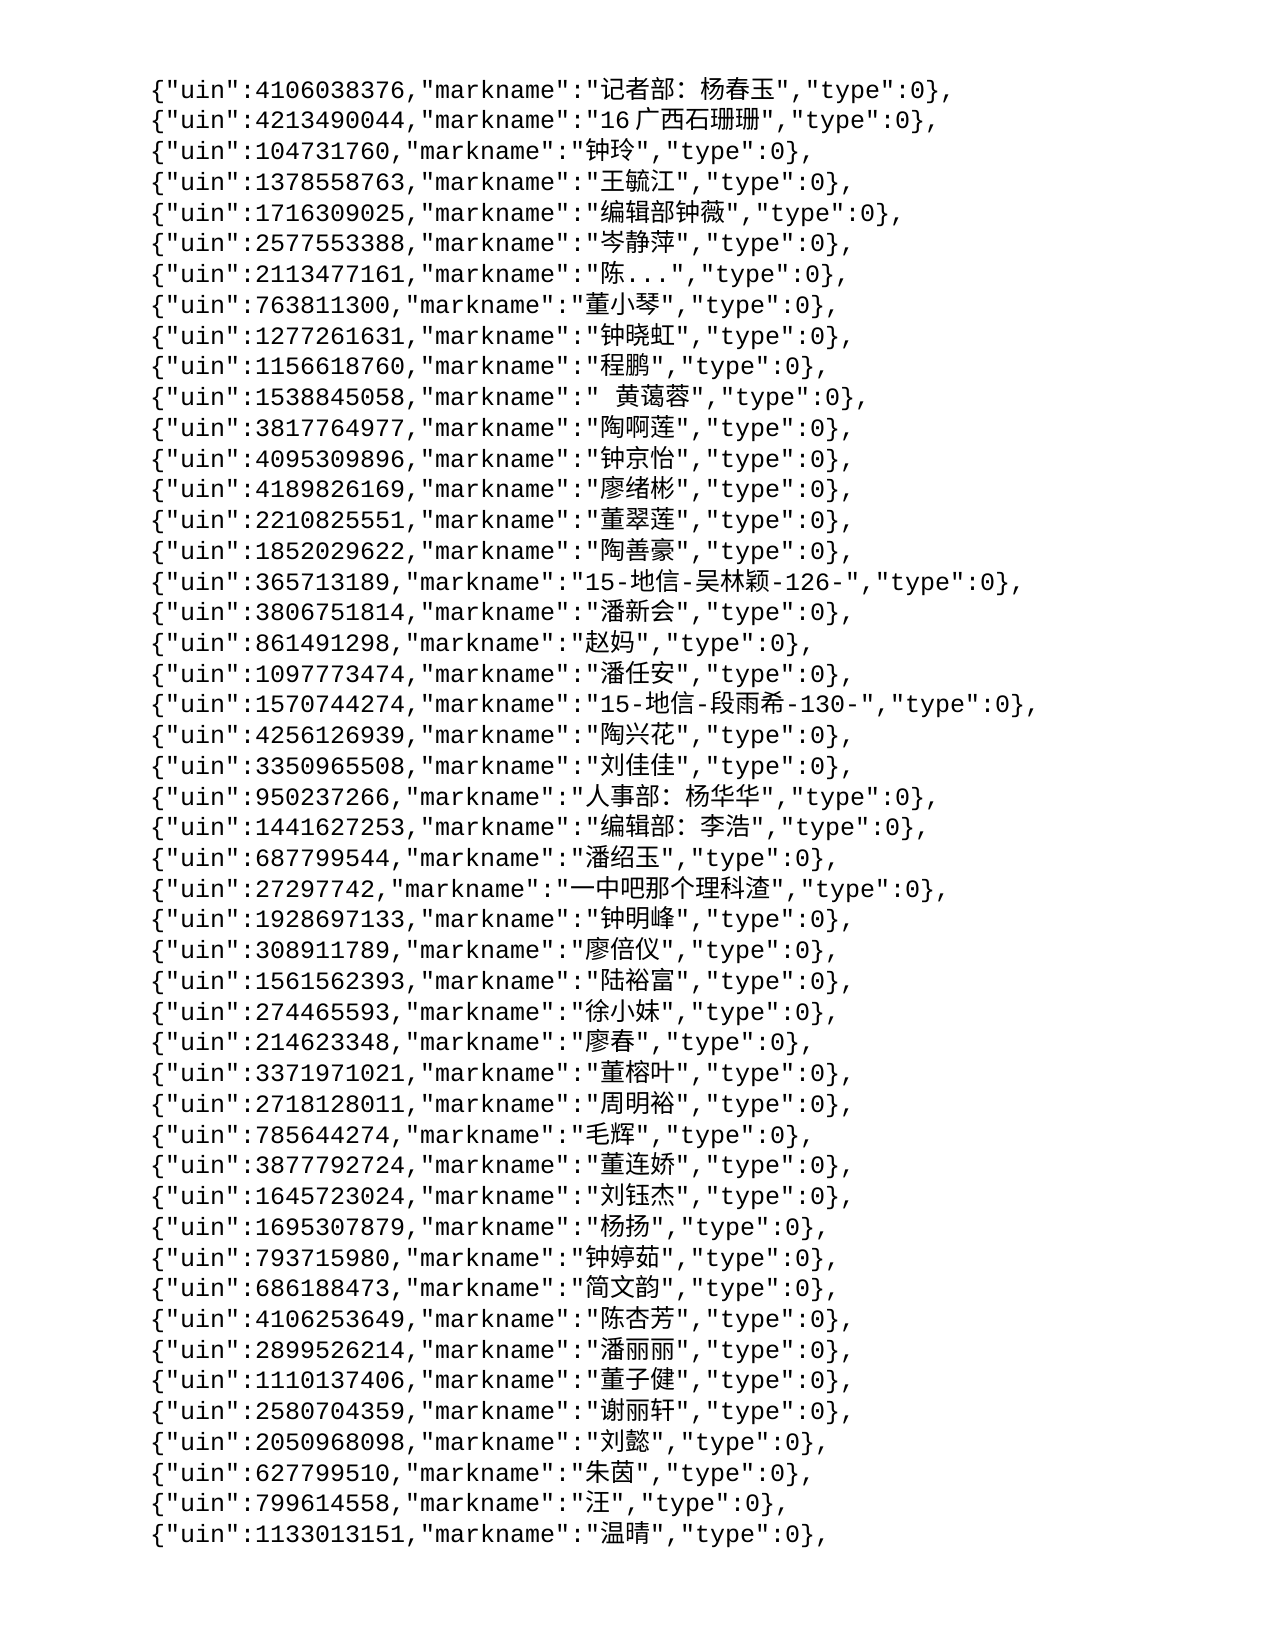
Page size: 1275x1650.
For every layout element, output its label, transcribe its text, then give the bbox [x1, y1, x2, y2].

text {"retcode":0,"result":{"friends":[{"flag":32,"uin":1977672877,"categories":8},{"flag":4,"uin":181332434,"categories":1},{"flag":16,"uin":1088436431,"categories":4},{"flag":0,"uin":941096745,"categories":0},{"flag":0,"uin":1585151611,"categories":0},{"flag":32,"uin":1805276168,"categories":8},{"flag":4,"uin":4096305117,"categories":1},{"flag":56,"uin":286207818,"categories":14},{"flag":24,"uin":1125327405,"categories":6},{"flag":0,"uin":1497473138,"categories":0},{"flag":0,"uin":2739990128,"categories":0},{"flag":0,"uin":1983256516,"categories":0},{"flag":4,"uin":2388335033,"categories":1},{"flag":40,"uin":1147705927,"categories":10},{"flag":52,"uin":2530017767,"categories":13},{"flag":24,"uin":1026406039,"categories":6},{"flag":52,"uin":1375142875,"categories":13},{"flag":60,"uin":741902648,"categories":15},{"flag":0,"uin":4017862415,"categories":0},{"flag":0,"uin":1029088018,"categories":0},{"flag":0,"uin":3264467930,"categories":0},{"flag":0,"uin":1390006806,"categories":0},{"flag":0,"uin":2059604775,"categories":0},{"flag":40,"uin":2039282992,"categories":10},{"flag":0,"uin":1748315047,"categories":0},{"flag":16,"uin":3395792869,"categories":4},{"flag":52,"uin":338614470,"categories":13},{"flag":32,"uin":2291420747,"categories":8},{"flag":56,"uin":3714169466,"categories":14},{"flag":60,"uin":2853954420,"categories":15},{"flag":0,"uin":2028112766,"categories":0},{"flag":52,"uin":3721554358,"categories":13},{"flag":40,"uin":3941231838,"categories":10},{"flag":0,"uin":2887505048,"categories":0},{"flag":0,"uin":2039443837,"categories":0},{"flag":40,"uin":1103178674,"categories":10},{"flag":8,"uin":2213006936,"categories":2},{"flag":52,"uin":3453345269,"categories":13},{"flag":16,"uin":2195235714,"categories":4},{"flag":32,"uin":3367345670,"categories":8},{"flag":4,"uin":3749770206,"categories":1},{"flag":4,"uin":2217980774,"categories":1},{"flag":32,"uin":1768968391,"categories":8},{"flag":8,"uin":3068714852,"categories":2},{"flag":4,"uin":762383890,"categories":1},{"flag":28,"uin":404339376,"categories":7},{"flag":0,"uin":2804606680,"categories":0},{"flag":4,"uin":3340055802,"categories":1},{"flag":56,"uin":173571341,"categories":14},{"flag":40,"uin":3486101389,"categories":10},{"flag":0,"uin":3767128771,"categories":0},{"flag":4,"uin":557137673,"categories":1},{"flag":0,"uin":2694880204,"categories":0},{"flag":4,"uin":2496045888,"categories":1},{"flag":0,"uin":503024004,"categories":0},{"flag":8,"uin":872796548,"categories":2},{"flag":8,"uin":423615412,"categories":2},{"flag":8,"uin":3059888435,"categories":2},{"flag":16,"uin":3783015922,"categories":4},{"flag":0,"uin":4081762853,"categories":0},{"flag":56,"uin":953196783,"categories":14},{"flag":4,"uin":994577360,"categories":1},{"flag":0,"uin":1193299925,"categories":0},{"flag":16,"uin":2540143575,"categories":4},{"flag":16,"uin":3827644828,"categories":4},{"flag":16,"uin":24371531,"categories":4},{"flag":0,"uin":1838484033,"categories":0},{"flag":40,"uin":742731984,"categories":10},{"flag":4,"uin":3745815829,"categories":1},{"flag":52,"uin":2012332422,"categories":13},{"flag":4,"uin":3047749658,"categories":1},{"flag":40,"uin":3556411222,"categories":10},{"flag":4,"uin":2701913422,"categories":1},{"flag":12,"uin":846741097,"categories":3},{"flag":0,"uin":3679184373,"categories":0},{"flag":0,"uin":2201253718,"categories":0},{"flag":56,"uin":368944306,"categories":14},{"flag":0,"uin":1355657380,"categories":0},{"flag":4,"uin":2314820738,"categories":1},{"flag":4,"uin":2523780541,"categories":1},{"flag":4,"uin":1967295926,"categories":1},{"flag":60,"uin":3025752515,"categories":15},{"flag":8,"uin":2972743509,"categories":2},{"flag":0,"uin":672544641,"categories":0},{"flag":4,"uin":870121305,"categories":1},{"flag":8,"uin":103862768,"categories":2},{"flag":8,"uin":2204872800,"categories":2},{"flag":4,"uin":2664429340,"categories":1},{"flag":28,"uin":2154140065,"categories":7},{"flag":0,"uin":422325932,"categories":0},{"flag":52,"uin":3712918149,"categories":13},{"flag":60,"uin":1078311989,"categories":15},{"flag":4,"uin":3684174950,"categories":1},{"flag":0,"uin":3094356795,"categories":0},{"flag":8,"uin":1661527163,"categories":2},{"flag":180,"uin":2423761838,"categories":13},{"flag":0,"uin":454094870,"categories":0},{"flag":52,"uin":2529801540,"categories":13},{"flag":4,"uin":4141049519,"categories":1},{"flag":16,"uin":2283606403,"categories":4},{"flag":4,"uin":2065586646,"categories":1},{"flag":4,"uin":3851402153,"categories":1},{"flag":0,"uin":3277047291,"categories":0},{"flag":4,"uin":1936321019,"categories":1},{"flag":16,"uin":4235856648,"categories":4},{"flag":52,"uin":3076685576,"categories":13},{"flag":52,"uin":1316903305,"categories":13},{"flag":0,"uin":4195509427,"categories":0},{"flag":8,"uin":3044831726,"categories":2},{"flag":56,"uin":820228441,"categories":14},{"flag":4,"uin":3386157348,"categories":1},{"flag":4,"uin":531222214,"categories":1},{"flag":4,"uin":2642720843,"categories":1},{"flag":56,"uin":3659999570,"categories":14},{"flag":60,"uin":54246419,"categories":15},{"flag":24,"uin":4260761366,"categories":6},{"flag":4,"uin":3297378557,"categories":1},{"flag":0,"uin":4268887161,"categories":0},{"flag":0,"uin":1633070284,"categories":0},{"flag":0,"uin":541297462,"categories":0},{"flag":8,"uin":3866683781,"categories":2},{"flag":16,"uin":3149378299,"categories":4},{"flag":24,"uin":358662936,"categories":6},{"flag":0,"uin":473553330,"categories":0},{"flag":56,"uin":2077016718,"categories":14},{"flag":40,"uin":1738680229,"categories":10},{"flag":56,"uin":2253793653,"categories":14},{"flag":8,"uin":2037083134,"categories":2},{"flag":0,"uin":820429602,"categories":0},{"flag":0,"uin":1019040402,"categories":0},{"flag":40,"uin":2493090829,"categories":10},{"flag":8,"uin":2929705342,"categories":2},{"flag":36,"uin":460677229,"categories":9},{"flag":56,"uin":3455013325,"categories":14},{"flag":40,"uin":2850645815,"categories":10},{"flag":4,"uin":3277943363,"categories":1},{"flag":60,"uin":680821533,"categories":15},{"flag":16,"uin":2568018606,"categories":4},{"flag":8,"uin":3793664627,"categories":2},{"flag":40,"uin":1190783551,"categories":10},{"flag":0,"uin":2066798362,"categories":0},{"flag":16,"uin":91356596,"categories":4},{"flag":40,"uin":4095632478,"categories":10},{"flag":16,"uin":1733302369,"categories":4},{"flag":0,"uin":2792243439,"categories":0},{"flag":40,"uin":4005201857,"categories":10},{"flag":4,"uin":3262958785,"categories":1},{"flag":0,"uin":3654423141,"categories":0},{"flag":0,"uin":3343422046,"categories":0},{"flag":16,"uin":1577047633,"categories":4},{"flag":4,"uin":49380132,"categories":1},{"flag":24,"uin":3720171744,"categories":6},{"flag":16,"uin":3284866365,"categories":4},{"flag":56,"uin":671367841,"categories":14},{"flag":40,"uin":4246366141,"categories":10},{"flag":4,"uin":1269370612,"categories":1},{"flag":12,"uin":777581083,"categories":3},{"flag":16,"uin":1908794158,"categories":4},{"flag":28,"uin":1720972474,"categories":7},{"flag":16,"uin":3474328382,"categories":4},{"flag":52,"uin":2214464719,"categories":13},{"flag":0,"uin":1113654174,"categories":0},{"flag":0,"uin":1924991718,"categories":0},{"flag":40,"uin":1646577952,"categories":10},{"flag":0,"uin":4195594865,"categories":0},{"flag":56,"uin":1529899454,"categories":14},{"flag":16,"uin":1431876177,"categories":4},{"flag":40,"uin":2513566115,"categories":10},{"flag":12,"uin":2342688027,"categories":3},{"flag":60,"uin":4250322215,"categories":15},{"flag":56,"uin":4161153221,"categories":14},{"flag":0,"uin":1797296198,"categories":0},{"flag":56,"uin":2803488946,"categories":14},{"flag":8,"uin":202682191,"categories":2},{"flag":0,"uin":2023888221,"categories":0},{"flag":0,"uin":2965573691,"categories":0},{"flag":12,"uin":2026599701,"categories":3},{"flag":48,"uin":1199066756,"categories":12},{"flag":8,"uin":432864289,"categories":2},{"flag":0,"uin":1648979348,"categories":0},{"flag":8,"uin":2030730295,"categories":2},{"flag":36,"uin":1527649067,"categories":9},{"flag":56,"uin":3633354779,"categories":14},{"flag":16,"uin":1073838877,"categories":4},{"flag":0,"uin":3672791053,"categories":0},{"flag":0,"uin":805894474,"categories":0},{"flag":60,"uin":1785828017,"categories":15},{"flag":60,"uin":2353957540,"categories":15},{"flag":16,"uin":2801910081,"categories":4},{"flag":24,"uin":592945054,"categories":6},{"flag":0,"uin":1156411021,"categories":0},{"flag":4,"uin":1274049440,"categories":1},{"flag":16,"uin":2567874074,"categories":4},{"flag":56,"uin":2724574832,"categories":14},{"flag":40,"uin":3378219673,"categories":10},{"flag":56,"uin":3068907758,"categories":14},{"flag":16,"uin":1225739776,"categories":4},{"flag":56,"uin":1604813308,"categories":14},{"flag":0,"uin":2978030534,"categories":0},{"flag":4,"uin":3517813898,"categories":1},{"flag":16,"uin":3949277109,"categories":4},{"flag":12,"uin":890469545,"categories":3},{"flag":16,"uin":3312439941,"categories":4},{"flag":8,"uin":2769104677,"categories":2},{"flag":40,"uin":4091629637,"categories":10},{"flag":4,"uin":2494987136,"categories":1},{"flag":0,"uin":3820709586,"categories":0},{"flag":4,"uin":1223429696,"categories":1},{"flag":0,"uin":3163067334,"categories":0},{"flag":56,"uin":1440948937,"categories":14},{"flag":24,"uin":4106038376,"categories":6},{"flag":0,"uin":4213490044,"categories":0},{"flag":16,"uin":104731760,"categories":4},{"flag":4,"uin":1378558763,"categories":1},{"flag":24,"uin":1716309025,"categories":6},{"flag":24,"uin":2577553388,"categories":6},{"flag":24,"uin":2113477161,"categories":6},{"flag":40,"uin":763811300,"categories":10},{"flag":56,"uin":1277261631,"categories":14},{"flag":4,"uin":1156618760,"categories":1},{"flag":40,"uin":1538845058,"categories":10},{"flag":40,"uin":3817764977,"categories":10},{"flag":8,"uin":4095309896,"categories":2},{"flag":8,"uin":4189826169,"categories":2},{"flag":16,"uin":2210825551,"categories":4},{"flag":24,"uin":1852029622,"categories":6},{"flag":0,"uin":365713189,"categories":0},{"flag":56,"uin":3806751814,"categories":14},{"flag":0,"uin":861491298,"categories":0},{"flag":36,"uin":1097773474,"categories":9},{"flag":0,"uin":1570744274,"categories":0},{"flag":56,"uin":4256126939,"categories":14},{"flag":0,"uin":3350965508,"categories":0},{"flag":40,"uin":950237266,"categories":10},{"flag":0,"uin":151684000,"categories":0},{"flag":40,"uin":1441627253,"categories":10},{"flag":56,"uin":687799544,"categories":14},{"flag":56,"uin":1772588817,"categories":14},{"flag":8,"uin":27297742,"categories":2},{"flag":16,"uin":1928697133,"categories":4},{"flag":8,"uin":308911789,"categories":2},{"flag":0,"uin":1561562393,"categories":0},{"flag":56,"uin":274465593,"categories":14},{"flag":56,"uin":214623348,"categories":14},{"flag":24,"uin":3371971021,"categories":6},{"flag":24,"uin":2718128011,"categories":6},{"flag":40,"uin":785644274,"categories":10},{"flag":56,"uin":3877792724,"categories":14},{"flag":24,"uin":1645723024,"categories":6},{"flag":40,"uin":1695307879,"categories":10},{"flag":40,"uin":793715980,"categories":10},{"flag":0,"uin":686188473,"categories":0},{"flag":40,"uin":4106253649,"categories":10},{"flag":24,"uin":2899526214,"categories":6},{"flag":8,"uin":1110137406,"categories":2},{"flag":8,"uin":2580704359,"categories":2},{"flag":8,"uin":2050968098,"categories":2},{"flag":8,"uin":627799510,"categories":2},{"flag":0,"uin":799614558,"categories":0},{"flag":60,"uin":1133013151,"categories":15},{"flag":40,"uin":1934469538,"categories":10},{"flag":28,"uin":2806771956,"categories":7},{"flag":4,"uin":4051144137,"categories":1},{"flag":4,"uin":1758883317,"categories":1},{"flag":0,"uin":1966274612,"categories":0},{"flag":40,"uin":2112703993,"categories":10},{"flag":36,"uin":602181312,"categories":9},{"flag":16,"uin":2512670497,"categories":4},{"flag":24,"uin":1917702288,"categories":6},{"flag":16,"uin":3708862873,"categories":4},{"flag":40,"uin":249442008,"categories":10},{"flag":60,"uin":1833509900,"categories":15},{"flag":0,"uin":887594263,"categories":0},{"flag":32,"uin":766497619,"categories":8},{"flag":24,"uin":2638781884,"categories":6},{"flag":0,"uin":3085155043,"categories":0},{"flag":24,"uin":3758830631,"categories":6},{"flag":0,"uin":1323525072,"categories":0},{"flag":56,"uin":4176151438,"categories":14},{"flag":56,"uin":3510012239,"categories":14},{"flag":24,"uin":4193103269,"categories":6},{"flag":40,"uin":4239830383,"categories":10},{"flag":56,"uin":2377771958,"categories":14},{"flag":0,"uin":1726221749,"categories":0},{"flag":12,"uin":2861633915,"categories":3},{"flag":56,"uin":3004507308,"categories":14},{"flag":12,"uin":1824214288,"categories":3},{"flag":24,"uin":320664662,"categories":6},{"flag":52,"uin":3762129043,"categories":13},{"flag":0,"uin":2417659070,"categories":0},{"flag":8,"uin":1630280990,"categories":2},{"flag":40,"uin":3053634866,"categories":10},{"flag":0,"uin":1383364091,"categories":0},{"flag":24,"uin":948901744,"categories":6},{"flag":24,"uin":452606520,"categories":6},{"flag":0,"uin":1430148815,"categories":0},{"flag":56,"uin":2361233545,"categories":14},{"flag":4,"uin":2607342395,"categories":1},{"flag":60,"uin":2514390106,"categories":15},{"flag":0,"uin":3212298566,"categories":0},{"flag":0,"uin":1180436080,"categories":0},{"flag":8,"uin":620934961,"categories":2},{"flag":0,"uin":1453307694,"categories":0},{"flag":28,"uin":4186464775,"categories":7},{"flag":0,"uin":1742243536,"categories":0},{"flag":0,"uin":1023362171,"categories":0}],"marknames":[{"uin":1977672877,"markname":"麦水科","type":0},{"uin":1088436431,"markname":"钟玲","type":0},{"uin":1585151611,"markname":"崔","type":0},{"uin":1805276168,"markname":"徐庆钟","type":0},{"uin":4096305117,"markname":"林佳豪","type":0},{"uin":286207818,"markname":"郭芳","type":0},{"uin":1125327405,"markname":"任传佳","type":0},{"uin":1497473138,"markname":"武汉地区负责人","type":0},{"uin":2739990128,"markname":"二中","type":0},{"uin":1983256516,"markname":"宋红莹教官","type":0},{"uin":2388335033,"markname":"张家豪","type":0},{"uin":1147705927,"markname":"虞达靖(十二届)","type":0},{"uin":2530017767,"markname":"麦薇","type":0},{"uin":1026406039,"markname":"卢涵","type":0},{"uin":1375142875,"markname":"欧琳","type":0},{"uin":741902648,"markname":"何桦","type":0},{"uin":4017862415,"markname":"刘洋","type":0},{"uin":1029088018,"markname":"。。。。。","type":0},{"uin":1390006806,"markname":"qq音速家族","type":0},{"uin":2059604775,"markname":"张晟凯自强","type":0},{"uin":2039282992,"markname":"鄂永芳","type":0},{"uin":1748315047,"markname":"小哄~(^V^)","type":0},{"uin":3395792869,"markname":"鸭子","type":0},{"uin":338614470,"markname":"杨泽敏","type":0},{"uin":3714169466,"markname":"廖敏","type":0},{"uin":2853954420,"markname":"罗家霖","type":0},{"uin":2028112766,"markname":"周雨梅","type":0},{"uin":3721554358,"markname":"赵珊莹","type":0},{"uin":3941231838,"markname":"十三届：李勇浩","type":0},{"uin":2887505048,"markname":"柳高地信学妹","type":0},{"uin":2039443837,"markname":"李万哲","type":0},{"uin":1103178674,"markname":"写作部：曾建姣","type":0},{"uin":2213006936,"markname":"陆秋丹","type":0},{"uin":3453345269,"markname":"张人干","type":0},{"uin":2195235714,"markname":"莫惠琴","type":0},{"uin":3367345670,"markname":"龙旭达","type":0},{"uin":3749770206,"markname":"黄维正","type":0},{"uin":2217980774,"markname":"大头","type":0},{"uin":3068714852,"markname":"赖系","type":0},{"uin":762383890,"markname":"大头","type":0},{"uin":2804606680,"markname":"吴锦波","type":0},{"uin":3340055802,"markname":"董斯斯","type":0},{"uin":173571341,"markname":"潘晓芸","type":0},{"uin":3486101389,"markname":"董婷婷","type":0},{"uin":3767128771,"markname":"15-资环-杨航025-116","type":0},{"uin":557137673,"markname":"虞思皓","type":0},{"uin":2694880204,"markname":"地信制图江燕桦","type":0},{"uin":2496045888,"markname":"啊蒋","type":0},{"uin":503024004,"markname":"王玥瑶","type":0},{"uin":872796548,"markname":" 冼蕾","type":0},{"uin":423615412,"markname":"潘泓江","type":0},{"uin":3059888435,"markname":"董霖明","type":0},{"uin":3783015922,"markname":"董富瑞","type":0},{"uin":4081762853,"markname":"15-地信-武景岳","type":0},{"uin":953196783,"markname":"邱闲","type":0},{"uin":994577360,"markname":"陈刘云","type":0},{"uin":1193299925,"markname":"略懂-康雨豪","type":0},{"uin":2540143575,"markname":"董鑫明","type":0},{"uin":3827644828,"markname":"N≡N","type":0},{"uin":24371531,"markname":"廖频","type":0},{"uin":1838484033,"markname":"15-地信-张慧","type":0},{"uin":742731984,"markname":"副社长李青云","type":0},{"uin":3745815829,"markname":"黎明兵","type":0},{"uin":2012332422,"markname":"潘俊霖","type":0},{"uin":3047749658,"markname":"董刚玉","type":0},{"uin":3556411222,"markname":"岑祚保","type":0},{"uin":2701913422,"markname":"冯月的mam","type":0},{"uin":846741097,"markname":"大姑姑","type":0},{"uin":3679184373,"markname":"冯玉乾","type":0},{"uin":2201253718,"markname":"14柳高徐汐","type":0},{"uin":368944306,"markname":"蒋跃兰","type":0},{"uin":1355657380,"markname":"学姐14号兰志娴","type":0},{"uin":2314820738,"markname":"李希靖","type":0},{"uin":2523780541,"markname":"李慧雯","type":0},{"uin":1967295926,"markname":"韦静茜","type":0},{"uin":3025752515,"markname":"谭济莎","type":0},{"uin":2972743509,"markname":"张强","type":0},{"uin":672544641,"markname":"14-地信-李郑宇","type":0},{"uin":870121305,"markname":"黎俊麟","type":0},{"uin":103862768,"markname":"邱俊源","type":0},{"uin":2204872800,"markname":"邓荻琛","type":0},{"uin":2664429340,"markname":"林楚莹","type":0},{"uin":422325932,"markname":"惠紫卿","type":0},{"uin":3712918149,"markname":"梁翀","type":0},{"uin":1078311989,"markname":"黄柳君","type":0},{"uin":3684174950,"markname":" 朱思娜","type":0},{"uin":3094356795,"markname":"谢煜晨","type":0},{"uin":1661527163,"markname":"豪弟","type":0},{"uin":2423761838,"markname":"黄振旸","type":0},{"uin":454094870,"markname":"何晓辉","type":0},{"uin":2529801540,"markname":"黄晨","type":0},{"uin":4141049519,"markname":"张灵玉","type":0},{"uin":2283606403,"markname":"妹","type":0},{"uin":2065586646,"markname":"陈俪萱","type":0},{"uin":3851402153,"markname":"于春堃","type":0},{"uin":3277047291,"markname":" 地信3班 朱正","type":0},{"uin":1936321019,"markname":"吴凌","type":0},{"uin":4235856648,"markname":"许艺龄","type":0},{"uin":3076685576,"markname":"邱昱","type":0},{"uin":1316903305,"markname":"严焱","type":0},{"uin":4195509427,"markname":"遥感陈江媛","type":0},{"uin":3044831726,"markname":"邓沂昕","type":0},{"uin":820228441,"markname":"李浩玮","type":0},{"uin":3386157348,"markname":"蒋晓君","type":0},{"uin":531222214,"markname":"韦德力","type":0},{"uin":2642720843,"markname":"覃思琦","type":0},{"uin":3659999570,"markname":"卢芳安","type":0},{"uin":54246419,"markname":"覃丽冰","type":0},{"uin":4260761366,"markname":"罗静","type":0},{"uin":3297378557,"markname":"周鹏祥","type":0},{"uin":4268887161,"markname":"15-资环-慕航116","type":0},{"uin":1633070284,"markname":"社会学 叶佳韵","type":0},{"uin":541297462,"markname":"刘宇森","type":0},{"uin":3866683781,"markname":"莫丹琳","type":0},{"uin":3149378299,"markname":"林瑶","type":0},{"uin":358662936,"markname":"梁国芳","type":0},{"uin":473553330,"markname":"胡琦","type":0},{"uin":2077016718,"markname":"刘科龙","type":0},{"uin":1738680229,"markname":"写作部：张慧敏","type":0},{"uin":2253793653,"markname":"李梦洁","type":0},{"uin":2037083134,"markname":"梁舒","type":0},{"uin":820429602,"markname":"金逸陶","type":0},{"uin":1019040402,"markname":"产品组 李耳冉","type":0},{"uin":2493090829,"markname":"董秀珍","type":0},{"uin":2929705342,"markname":"恒星","type":0},{"uin":460677229,"markname":"陶建宁","type":0},{"uin":3455013325,"markname":"钟瑞彬","type":0},{"uin":2850645815,"markname":"钟奋忠","type":0},{"uin":3277943363,"markname":"钟杭利","type":0},{"uin":680821533,"markname":"欧婷","type":0},{"uin":2568018606,"markname":"陈日红","type":0},{"uin":3793664627,"markname":"陶玉华","type":0},{"uin":1190783551,"markname":"钟奋忠","type":0},{"uin":2066798362,"markname":"程家伟","type":0},{"uin":91356596,"markname":" 覃邡蘇","type":0},{"uin":4095632478,"markname":"宣传部：卿宁","type":0},{"uin":1733302369,"markname":"程榜昇","type":0},{"uin":2792243439,"markname":"中文-李雯","type":0},{"uin":4005201857,"markname":"人事部；植成园","type":0},{"uin":3262958785,"markname":"何清","type":0},{"uin":3654423141,"markname":"雷超然","type":0},{"uin":3343422046,"markname":"吕剑伦","type":0},{"uin":1577047633,"markname":"李阳","type":0},{"uin":49380132,"markname":"容叶枫","type":0},{"uin":3720171744,"markname":"黄怡","type":0},{"uin":3284866365,"markname":"谢佳秀","type":0},{"uin":671367841,"markname":"贾哲铖","type":0},{"uin":4246366141,"markname":"编辑部:麦素娇","type":0},{"uin":1269370612,"markname":"杨懿","type":0},{"uin":777581083,"markname":"小姑姑","type":0},{"uin":3474328382,"markname":"黄芃曦","type":0},{"uin":2214464719,"markname":"何梓妍","type":0},{"uin":1113654174,"markname":"金星","type":0},{"uin":1924991718,"markname":"杨钦","type":0},{"uin":1646577952,"markname":"美编部：郑世龙","type":0},{"uin":4195594865,"markname":"陈施旅","type":0},{"uin":1529899454,"markname":"潘秋连","type":0},{"uin":1431876177,"markname":"钟云萍","type":0},{"uin":2513566115,"markname":"苏群超","type":0},{"uin":4250322215,"markname":"梁帆","type":0},{"uin":4161153221,"markname":"董耕","type":0},{"uin":1797296198,"markname":"柳高唐小宇","type":0},{"uin":2803488946,"markname":"冼雪连","type":0},{"uin":202682191,"markname":"李红","type":0},{"uin":2023888221,"markname":"霍坤","type":0},{"uin":2965573691,"markname":"15 地信 葛晖","type":0},{"uin":2026599701,"markname":"舅娘","type":0},{"uin":432864289,"markname":"庄舒麟","type":0},{"uin":1648979348,"markname":"16-河南-赵紫远","type":0},{"uin":2030730295,"markname":"二龙","type":0},{"uin":1527649067,"markname":"梁大润","type":0},{"uin":1073838877,"markname":"黄思宁","type":0},{"uin":3672791053,"markname":"体育部陈芳奇","type":0},{"uin":805894474,"markname":"王廷宇720","type":0},{"uin":1785828017,"markname":"潘科宇","type":0},{"uin":2353957540,"markname":"王燕","type":0},{"uin":2801910081,"markname":"钟昕","type":0},{"uin":592945054,"markname":"杨瑞强(十六届)","type":0},{"uin":1156411021,"markname":"地信4班 王梦雪","type":0},{"uin":1274049440,"markname":"谢孟宁","type":0},{"uin":2567874074,"markname":"黎丽莉","type":0},{"uin":2724574832,"markname":"邱靖茜","type":0},{"uin":3378219673,"markname":"廖恢鹏","type":0},{"uin":3068907758,"markname":"钟秀兰","type":0},{"uin":1225739776,"markname":"邹雅静","type":0},{"uin":1604813308,"markname":"罗新芸","type":0},{"uin":2978030534,"markname":"学委","type":0},{"uin":3517813898,"markname":"陈卓婷","type":0},{"uin":3949277109,"markname":"卢阳","type":0},{"uin":3312439941,"markname":"周福强","type":0},{"uin":2769104677,"markname":"潘鸿","type":0},{"uin":4091629637,"markname":"记者部：吴霞","type":0},{"uin":2494987136,"markname":"董荷晨","type":0},{"uin":3820709586,"markname":"15-资环-何义国","type":0},{"uin":1223429696,"markname":"覃思琦","type":0},{"uin":3163067334,"markname":"15—资环—冷晔衡0","type":0},{"uin":1440948937,"markname":"卢梁","type":0},{"uin":4106038376,"markname":"记者部：杨春玉","type":0},{"uin":4213490044,"markname":"16广西石珊珊","type":0},{"uin":104731760,"markname":"钟玲","type":0},{"uin":1378558763,"markname":"王毓江","type":0},{"uin":1716309025,"markname":"编辑部钟薇","type":0},{"uin":2577553388,"markname":"岑静萍","type":0},{"uin":2113477161,"markname":"陈...","type":0},{"uin":763811300,"markname":"董小琴","type":0},{"uin":1277261631,"markname":"钟晓虹","type":0},{"uin":1156618760,"markname":"程鹏","type":0},{"uin":1538845058,"markname":" 黄蔼蓉","type":0},{"uin":3817764977,"markname":"陶啊莲","type":0},{"uin":4095309896,"markname":"钟京怡","type":0},{"uin":4189826169,"markname":"廖绪彬","type":0},{"uin":2210825551,"markname":"董翠莲","type":0},{"uin":1852029622,"markname":"陶善豪","type":0},{"uin":365713189,"markname":"15-地信-吴林颖-126-","type":0},{"uin":3806751814,"markname":"潘新会","type":0},{"uin":861491298,"markname":"赵妈","type":0},{"uin":1097773474,"markname":"潘任安","type":0},{"uin":1570744274,"markname":"15-地信-段雨希-130-","type":0},{"uin":4256126939,"markname":"陶兴花","type":0},{"uin":3350965508,"markname":"刘佳佳","type":0},{"uin":950237266,"markname":"人事部：杨华华","type":0},{"uin":1441627253,"markname":"编辑部：李浩","type":0},{"uin":687799544,"markname":"潘绍玉","type":0},{"uin":27297742,"markname":"一中吧那个理科渣","type":0},{"uin":1928697133,"markname":"钟明峰","type":0},{"uin":308911789,"markname":"廖倍仪","type":0},{"uin":1561562393,"markname":"陆裕富","type":0},{"uin":274465593,"markname":"徐小妹","type":0},{"uin":214623348,"markname":"廖春","type":0},{"uin":3371971021,"markname":"董榕叶","type":0},{"uin":2718128011,"markname":"周明裕","type":0},{"uin":785644274,"markname":"毛辉","type":0},{"uin":3877792724,"markname":"董连娇","type":0},{"uin":1645723024,"markname":"刘钰杰","type":0},{"uin":1695307879,"markname":"杨扬","type":0},{"uin":793715980,"markname":"钟婷茹","type":0},{"uin":686188473,"markname":"简文韵","type":0},{"uin":4106253649,"markname":"陈杏芳","type":0},{"uin":2899526214,"markname":"潘丽丽","type":0},{"uin":1110137406,"markname":"董子健","type":0},{"uin":2580704359,"markname":"谢丽轩","type":0},{"uin":2050968098,"markname":"刘懿","type":0},{"uin":627799510,"markname":"朱茵","type":0},{"uin":799614558,"markname":"汪","type":0},{"uin":1133013151,"markname":"温晴","type":0},{"uin":1934469538,"markname":"何家慧","type":0},{"uin":2806771956,"markname":"李华","type":0},{"uin":4051144137,"markname":"骆俊地","type":0},{"uin":1758883317,"markname":"李逢欲","type":0},{"uin":1966274612,"markname":"纪煜杰","type":0},{"uin":2112703993,"markname":"陈玲","type":0},{"uin":602181312,"markname":"谢易秀","type":0},{"uin":2512670497,"markname":"覃芳秀","type":0},{"uin":1917702288,"markname":"钟易均","type":0},{"uin":3708862873,"markname":"QQ","type":0},{"uin":249442008,"markname":"植呈园","type":0},{"uin":1833509900,"markname":"刘凯妮","type":0},{"uin":887594263,"markname":"张佳楠-地四","type":0},{"uin":766497619,"markname":"唐绪富","type":0},{"uin":2638781884,"markname":"邓贤平","type":0},{"uin":3085155043,"markname":"马思","type":0},{"uin":3758830631,"markname":"陈雪","type":0},{"uin":4176151438,"markname":"刘燕","type":0},{"uin":3510012239,"markname":"莫求莲","type":0},{"uin":4193103269,"markname":"赵海莲","type":0},{"uin":2377771958,"markname":"罗丽珍","type":0},{"uin":1726221749,"markname":"13贺州张义立","type":0},{"uin":3004507308,"markname":"钟小英","type":0},{"uin":1824214288,"markname":"欧艳英","type":0},{"uin":320664662,"markname":"李玉娟","type":0},{"uin":3762129043,"markname":"肥兆","type":0},{"uin":2417659070,"markname":"柳高覃超","type":0},{"uin":1630280990,"markname":"陆鑫","type":0},{"uin":3053634866,"markname":"莫艳","type":0},{"uin":1383364091,"markname":"张曼丽","type":0},{"uin":948901744,"markname":"陶善豪","type":0},{"uin":452606520,"markname":"刘思萍","type":0},{"uin":1430148815,"markname":"地信3班 刘晓奎","type":0},{"uin":2361233545,"markname":"廖心华","type":0},{"uin":2514390106,"markname":"莫传键","type":0},{"uin":3212298566,"markname":"14-地信-郁婷婷","type":0},{"uin":1180436080,"markname":"物院微电刘森","type":0},{"uin":620934961,"markname":"一中那个理科","type":0},{"uin":1453307694,"markname":"16 经管 章千","type":0},{"uin":4186464775,"markname":"元旦同学","type":0},{"uin":1742243536,"markname":"焦明捷","type":0}],"categories":[{"index":0,"sort":2,"name":"none"},{"index":1,"sort":4,"name":"primary"},{"index":2,"sort":10,"name":"friend"},{"index":3,"sort":13,"name":"Relationship"},{"index":4,"sort":6,"name":"Middle"},{"index":5,"sort":19,"name":"another"},{"index":6,"sort":12,"name":"literature 2"},{"index":7,"sort":1,"name":""},{"index":8,"sort":9,"name":"master"},{"index":9,"sort":5,"name":" senior 1"},{"index":10,"sort":11,"name":"literature 1"},{"index":11,"sort":20,"name":"封权限"},{"index":12,"sort":3,"name":"。"},{"index":13,"sort":8,"name":"small"},{"index":14,"sort":7,"name":"senior 2"},{"index":15,"sort":14,"name":"again"}],"vipinfo":[{"vip_level":0,"u":2065586646,"is_vip":0},{"vip_level":0,"u":3851402153,"is_vip":0},{"vip_level":0,"u":3277047291,"is_vip":0},{"vip_level":0,"u":1936321019,"is_vip":0},{"vip_level":0,"u":4235856648,"is_vip":0},{"vip_level":0,"u":3076685576,"is_vip":0},{"vip_level":0,"u":1316903305,"is_vip":0},{"vip_level":0,"u":4195509427,"is_vip":0},{"vip_level":0,"u":3044831726,"is_vip":0},{"vip_level":0,"u":820228441,"is_vip":0},{"vip_level":0,"u":3386157348,"is_vip":0},{"vip_level":6,"u":531222214,"is_vip":1},{"vip_level":0,"u":2642720843,"is_vip":0},{"vip_level":0,"u":3659999570,"is_vip":0},{"vip_level":0,"u":54246419,"is_vip":0},{"vip_level":3,"u":4260761366,"is_vip":1},{"vip_level":0,"u":3297378557,"is_vip":0},{"vip_level":1,"u":4268887161,"is_vip":1},{"vip_level":0,"u":1633070284,"is_vip":0},{"vip_level":0,"u":541297462,"is_vip":0},{"vip_level":0,"u":3866683781,"is_vip":0},{"vip_level":5,"u":3149378299,"is_vip":1},{"vip_level":6,"u":358662936,"is_vip":1},{"vip_level":4,"u":473553330,"is_vip":1},{"vip_level":0,"u":2077016718,"is_vip":0},{"vip_level":7,"u":1738680229,"is_vip":1},{"vip_level":0,"u":2253793653,"is_vip":0},{"vip_level":0,"u":2037083134,"is_vip":0},{"vip_level":5,"u":820429602,"is_vip":1},{"vip_level":4,"u":1019040402,"is_vip":1},{"vip_level":0,"u":2493090829,"is_vip":0},{"vip_level":0,"u":2929705342,"is_vip":0},{"vip_level":0,"u":460677229,"is_vip":0},{"vip_level":0,"u":3455013325,"is_vip":0},{"vip_level":0,"u":2850645815,"is_vip":0},{"vip_level":0,"u":3277943363,"is_vip":0},{"vip_level":3,"u":680821533,"is_vip":1},{"vip_level":0,"u":2568018606,"is_vip":0},{"vip_level":0,"u":3793664627,"is_vip":0},{"vip_level":0,"u":1190783551,"is_vip":0},{"vip_level":0,"u":2066798362,"is_vip":0},{"vip_level":0,"u":91356596,"is_vip":0},{"vip_level":1,"u":4095632478,"is_vip":1},{"vip_level":0,"u":1733302369,"is_vip":0},{"vip_level":3,"u":2792243439,"is_vip":1},{"vip_level":0,"u":4005201857,"is_vip":0},{"vip_level":0,"u":3262958785,"is_vip":0},{"vip_level":4,"u":3654423141,"is_vip":1},{"vip_level":0,"u":3343422046,"is_vip":0},{"vip_level":0,"u":1577047633,"is_vip":0},{"vip_level":0,"u":793715980,"is_vip":0},{"vip_level":0,"u":686188473,"is_vip":0},{"vip_level":0,"u":4106253649,"is_vip":0},{"vip_level":0,"u":2899526214,"is_vip":0},{"vip_level":0,"u":1110137406,"is_vip":0},{"vip_level":0,"u":2580704359,"is_vip":0},{"vip_level":0,"u":2050968098,"is_vip":0},{"vip_level":0,"u":627799510,"is_vip":0},{"vip_level":0,"u":799614558,"is_vip":0},{"vip_level":0,"u":1133013151,"is_vip":0},{"vip_level":0,"u":1934469538,"is_vip":0},{"vip_level":0,"u":2806771956,"is_vip":0},{"vip_level":0,"u":4051144137,"is_vip":0},{"vip_level":0,"u":1758883317,"is_vip":0},{"vip_level":0,"u":1966274612,"is_vip":0},{"vip_level":0,"u":2112703993,"is_vip":0},{"vip_level":0,"u":602181312,"is_vip":0},{"vip_level":0,"u":2512670497,"is_vip":0},{"vip_level":0,"u":1917702288,"is_vip":0},{"vip_level":0,"u":3708862873,"is_vip":0},{"vip_level":0,"u":249442008,"is_vip":0},{"vip_level":4,"u":1833509900,"is_vip":1},{"vip_level":0,"u":887594263,"is_vip":0},{"vip_level":0,"u":766497619,"is_vip":0},{"vip_level":0,"u":2638781884,"is_vip":0},{"vip_level":0,"u":3085155043,"is_vip":0},{"vip_level":0,"u":3758830631,"is_vip":0},{"vip_level":0,"u":1323525072,"is_vip":0},{"vip_level":0,"u":4176151438,"is_vip":0},{"vip_level":0,"u":3510012239,"is_vip":0},{"vip_level":0,"u":4193103269,"is_vip":0},{"vip_level":0,"u":4239830383,"is_vip":0},{"vip_level":0,"u":2377771958,"is_vip":0},{"vip_level":3,"u":1726221749,"is_vip":1},{"vip_level":0,"u":2861633915,"is_vip":0},{"vip_level":0,"u":3004507308,"is_vip":0},{"vip_level":0,"u":1824214288,"is_vip":0},{"vip_level":0,"u":320664662,"is_vip":0},{"vip_level":0,"u":3762129043,"is_vip":0},{"vip_level":0,"u":2417659070,"is_vip":0},{"vip_level":0,"u":1630280990,"is_vip":0},{"vip_level":0,"u":3053634866,"is_vip":0},{"vip_level":0,"u":1383364091,"is_vip":0},{"vip_level":0,"u":948901744,"is_vip":0},{"vip_level":0,"u":452606520,"is_vip":0},{"vip_level":0,"u":1430148815,"is_vip":0},{"vip_level":0,"u":2361233545,"is_vip":0},{"vip_level":0,"u":2607342395,"is_vip":0},{"vip_level":0,"u":2514390106,"is_vip":0},{"vip_level":0,"u":3212298566,"is_vip":0},{"vip_level":0,"u":1977672877,"is_vip":0},{"vip_level":0,"u":181332434,"is_vip":0},{"vip_level":0,"u":1088436431,"is_vip":0},{"vip_level":0,"u":941096745,"is_vip":0},{"vip_level":6,"u":1585151611,"is_vip":1},{"vip_level":0,"u":1805276168,"is_vip":0},{"vip_level":0,"u":4096305117,"is_vip":0},{"vip_level":0,"u":286207818,"is_vip":0},{"vip_level":0,"u":1125327405,"is_vip":0},{"vip_level":0,"u":1497473138,"is_vip":0},{"vip_level":0,"u":2739990128,"is_vip":0},{"vip_level":0,"u":1983256516,"is_vip":0},{"vip_level":0,"u":2388335033,"is_vip":0},{"vip_level":0,"u":1147705927,"is_vip":0},{"vip_level":0,"u":2530017767,"is_vip":0},{"vip_level":0,"u":1026406039,"is_vip":0},{"vip_level":3,"u":1375142875,"is_vip":1},{"vip_level":2,"u":741902648,"is_vip":1},{"vip_level":1,"u":4017862415,"is_vip":1},{"vip_level":0,"u":1029088018,"is_vip":0},{"vip_level":0,"u":3264467930,"is_vip":0},{"vip_level":0,"u":1390006806,"is_vip":0},{"vip_level":0,"u":2059604775,"is_vip":0},{"vip_level":5,"u":2039282992,"is_vip":1},{"vip_level":2,"u":1748315047,"is_vip":1},{"vip_level":0,"u":3395792869,"is_vip":0},{"vip_level":0,"u":338614470,"is_vip":0},{"vip_level":0,"u":2291420747,"is_vip":0},{"vip_level":0,"u":3714169466,"is_vip":0},{"vip_level":6,"u":2853954420,"is_vip":1},{"vip_level":0,"u":2028112766,"is_vip":0},{"vip_level":0,"u":3721554358,"is_vip":0},{"vip_level":0,"u":3941231838,"is_vip":0},{"vip_level":0,"u":2887505048,"is_vip":0},{"vip_level":0,"u":2039443837,"is_vip":0},{"vip_level":6,"u":1103178674,"is_vip":1},{"vip_level":0,"u":2213006936,"is_vip":0},{"vip_level":0,"u":3453345269,"is_vip":0},{"vip_level":0,"u":2195235714,"is_vip":0},{"vip_level":0,"u":3367345670,"is_vip":0},{"vip_level":0,"u":3749770206,"is_vip":0},{"vip_level":0,"u":2217980774,"is_vip":0},{"vip_level":0,"u":1768968391,"is_vip":0},{"vip_level":7,"u":3068714852,"is_vip":1},{"vip_level":0,"u":762383890,"is_vip":0},{"vip_level":4,"u":404339376,"is_vip":1},{"vip_level":0,"u":2804606680,"is_vip":0},{"vip_level":0,"u":3340055802,"is_vip":0},{"vip_level":0,"u":173571341,"is_vip":0},{"vip_level":0,"u":3486101389,"is_vip":0},{"vip_level":0,"u":1180436080,"is_vip":0},{"vip_level":0,"u":1453307694,"is_vip":0},{"vip_level":0,"u":1023362171,"is_vip":0},{"vip_level":0,"u":620934961,"is_vip":0},{"vip_level":0,"u":4186464775,"is_vip":0},{"vip_level":0,"u":1742243536,"is_vip":0},{"vip_level":0,"u":3949277109,"is_vip":0},{"vip_level":0,"u":890469545,"is_vip":0},{"vip_level":0,"u":3312439941,"is_vip":0},{"vip_level":0,"u":2769104677,"is_vip":0},{"vip_level":0,"u":4091629637,"is_vip":0},{"vip_level":0,"u":2494987136,"is_vip":0},{"vip_level":0,"u":3820709586,"is_vip":0},{"vip_level":0,"u":1223429696,"is_vip":0},{"vip_level":0,"u":3163067334,"is_vip":0},{"vip_level":5,"u":1440948937,"is_vip":1},{"vip_level":0,"u":4106038376,"is_vip":0},{"vip_level":0,"u":4213490044,"is_vip":0},{"vip_level":0,"u":104731760,"is_vip":0},{"vip_level":0,"u":1378558763,"is_vip":0},{"vip_level":0,"u":1716309025,"is_vip":0},{"vip_level":0,"u":2577553388,"is_vip":0},{"vip_level":0,"u":2113477161,"is_vip":0},{"vip_level":0,"u":763811300,"is_vip":0},{"vip_level":0,"u":1277261631,"is_vip":0},{"vip_level":4,"u":1156618760,"is_vip":1},{"vip_level":0,"u":1538845058,"is_vip":0},{"vip_level":0,"u":3817764977,"is_vip":0},{"vip_level":0,"u":4095309896,"is_vip":0},{"vip_level":0,"u":4189826169,"is_vip":0},{"vip_level":0,"u":2210825551,"is_vip":0},{"vip_level":0,"u":1852029622,"is_vip":0},{"vip_level":0,"u":365713189,"is_vip":0},{"vip_level":0,"u":3806751814,"is_vip":0},{"vip_level":0,"u":861491298,"is_vip":0},{"vip_level":0,"u":1097773474,"is_vip":0},{"vip_level":0,"u":1570744274,"is_vip":0},{"vip_level":0,"u":4256126939,"is_vip":0},{"vip_level":0,"u":3350965508,"is_vip":0},{"vip_level":0,"u":950237266,"is_vip":0},{"vip_level":0,"u":151684000,"is_vip":0},{"vip_level":0,"u":1441627253,"is_vip":0},{"vip_level":0,"u":687799544,"is_vip":0},{"vip_level":0,"u":1772588817,"is_vip":0},{"vip_level":0,"u":27297742,"is_vip":0},{"vip_level":5,"u":1928697133,"is_vip":1},{"vip_level":0,"u":308911789,"is_vip":0},{"vip_level":3,"u":1561562393,"is_vip":1},{"vip_level":0,"u":274465593,"is_vip":0},{"vip_level":0,"u":214623348,"is_vip":0},{"vip_level":3,"u":3371971021,"is_vip":1},{"vip_level":0,"u":2718128011,"is_vip":0},{"vip_level":0,"u":785644274,"is_vip":0},{"vip_level":3,"u":3877792724,"is_vip":1},{"vip_level":0,"u":1645723024,"is_vip":0},{"vip_level":0,"u":1695307879,"is_vip":0},{"vip_level":0,"u":3767128771,"is_vip":0},{"vip_level":0,"u":3684174950,"is_vip":0},{"vip_level":0,"u":3094356795,"is_vip":0},{"vip_level":0,"u":557137673,"is_vip":0},{"vip_level":0,"u":953196783,"is_vip":0},{"vip_level":0,"u":103862768,"is_vip":0},{"vip_level":0,"u":2694880204,"is_vip":0},{"vip_level":0,"u":3679184373,"is_vip":0},{"vip_level":0,"u":368944306,"is_vip":0},{"vip_level":6,"u":1078311989,"is_vip":1},{"vip_level":0,"u":2423761838,"is_vip":0},{"vip_level":0,"u":2496045888,"is_vip":0},{"vip_level":0,"u":503024004,"is_vip":0},{"vip_level":0,"u":2540143575,"is_vip":0},{"vip_level":6,"u":1967295926,"is_vip":1},{"vip_level":0,"u":872796548,"is_vip":0},{"vip_level":0,"u":4081762853,"is_vip":0},{"vip_level":4,"u":3745815829,"is_vip":1},{"vip_level":0,"u":2972743509,"is_vip":0},{"vip_level":0,"u":2204872800,"is_vip":0},{"vip_level":0,"u":423615412,"is_vip":0},{"vip_level":0,"u":870121305,"is_vip":0},{"vip_level":0,"u":2283606403,"is_vip":0},{"vip_level":7,"u":3059888435,"is_vip":1},{"vip_level":0,"u":3827644828,"is_vip":0},{"vip_level":0,"u":2201253718,"is_vip":0},{"vip_level":0,"u":422325932,"is_vip":0},{"vip_level":1,"u":3783015922,"is_vip":1},{"vip_level":0,"u":3556411222,"is_vip":0},{"vip_level":0,"u":3025752515,"is_vip":0},{"vip_level":5,"u":994577360,"is_vip":1},{"vip_level":7,"u":3047749658,"is_vip":1},{"vip_level":0,"u":2154140065,"is_vip":0},{"vip_level":0,"u":1193299925,"is_vip":0},{"vip_level":0,"u":4141049519,"is_vip":0},{"vip_level":0,"u":24371531,"is_vip":0},{"vip_level":0,"u":1838484033,"is_vip":0},{"vip_level":4,"u":2012332422,"is_vip":1},{"vip_level":3,"u":2529801540,"is_vip":1},{"vip_level":2,"u":742731984,"is_vip":1},{"vip_level":0,"u":2701913422,"is_vip":0},{"vip_level":0,"u":1355657380,"is_vip":0},{"vip_level":0,"u":3712918149,"is_vip":0},{"vip_level":7,"u":454094870,"is_vip":1},{"vip_level":0,"u":846741097,"is_vip":0},{"vip_level":0,"u":2314820738,"is_vip":0},{"vip_level":5,"u":672544641,"is_vip":1},{"vip_level":0,"u":2523780541,"is_vip":0},{"vip_level":5,"u":2664429340,"is_vip":1},{"vip_level":4,"u":1661527163,"is_vip":1},{"vip_level":0,"u":49380132,"is_vip":0},{"vip_level":0,"u":1908794158,"is_vip":0},{"vip_level":3,"u":805894474,"is_vip":1},{"vip_level":0,"u":3720171744,"is_vip":0},{"vip_level":0,"u":1113654174,"is_vip":0},{"vip_level":3,"u":1924991718,"is_vip":1},{"vip_level":4,"u":2353957540,"is_vip":1},{"vip_level":0,"u":3517813898,"is_vip":0},{"vip_level":0,"u":3284866365,"is_vip":0},{"vip_level":0,"u":4250322215,"is_vip":0},{"vip_level":0,"u":202682191,"is_vip":0},{"vip_level":0,"u":432864289,"is_vip":0},{"vip_level":0,"u":671367841,"is_vip":0},{"vip_level":0,"u":2978030534,"is_vip":0},{"vip_level":0,"u":4246366141,"is_vip":0},{"vip_level":0,"u":2214464719,"is_vip":0},{"vip_level":0,"u":1269370612,"is_vip":0},{"vip_level":0,"u":2803488946,"is_vip":0},{"vip_level":0,"u":777581083,"is_vip":0},{"vip_level":0,"u":1529899454,"is_vip":0},{"vip_level":0,"u":1431876177,"is_vip":0},{"vip_level":0,"u":1720972474,"is_vip":0},{"vip_level":0,"u":2801910081,"is_vip":0},{"vip_level":0,"u":3378219673,"is_vip":0},{"vip_level":0,"u":1604813308,"is_vip":0},{"vip_level":0,"u":3474328382,"is_vip":0},{"vip_level":0,"u":4161153221,"is_vip":0},{"vip_level":0,"u":1797296198,"is_vip":0},{"vip_level":0,"u":1646577952,"is_vip":0},{"vip_level":3,"u":1156411021,"is_vip":1},{"vip_level":0,"u":2724574832,"is_vip":0},{"vip_level":0,"u":4195594865,"is_vip":0},{"vip_level":0,"u":2513566115,"is_vip":0},{"vip_level":0,"u":2342688027,"is_vip":0},{"vip_level":0,"u":2567874074,"is_vip":0},{"vip_level":0,"u":1225739776,"is_vip":0},{"vip_level":0,"u":2023888221,"is_vip":0},{"vip_level":0,"u":2026599701,"is_vip":0},{"vip_level":4,"u":1199066756,"is_vip":1},{"vip_level":0,"u":3068907758,"is_vip":0},{"vip_level":4,"u":2965573691,"is_vip":1},{"vip_level":0,"u":3633354779,"is_vip":0},{"vip_level":0,"u":1785828017,"is_vip":0},{"vip_level":2,"u":1648979348,"is_vip":1},{"vip_level":0,"u":1073838877,"is_vip":0},{"vip_level":0,"u":2030730295,"is_vip":0},{"vip_level":5,"u":1527649067,"is_vip":1},{"vip_level":0,"u":3672791053,"is_vip":0},{"vip_level":0,"u":1274049440,"is_vip":0},{"vip_level":0,"u":592945054,"is_vip":0}],"info":[{"face":153,"flag":524800,"nick":"元禾","uin":1977672877},{"face":0,"flag":0,"nick":"","uin":181332434},{"face":0,"flag":514,"nick":"二三事 ❁","uin":1088436431},{"face":96,"flag":285213250,"nick":"祝勇","uin":941096745},{"face":51,"flag":524806,"nick":"adon","uin":1585151611},{"face":36,"flag":13107776,"nick":"曲终人散","uin":1805276168},{"face":708,"flag":285213250,"nick":"Jh","uin":4096305117},{"face":0,"flag":297796096,"nick":"疯来疯去还是风🍁","uin":286207818},{"face":567,"flag":293601792,"nick":"RCHZ","uin":1125327405},{"face":603,"flag":13140546,"nick":"小哭包","uin":1497473138},{"face":525,"flag":294126146,"nick":"whatever♣","uin":2739990128},{"face":486,"flag":8913408,"nick":"Rayan","uin":1983256516},{"face":603,"flag":8913472,"nick":"Inis Mona","uin":2388335033},{"face":0,"flag":289931842,"nick":"止戈","uin":1147705927},{"face":0,"flag":13124098,"nick":"小麦薇","uin":2530017767},{"face":261,"flag":21496386,"nick":"观棋不弈","uin":1026406039},{"face":0,"flag":289931846,"nick":"十年而已","uin":1375142875},{"face":525,"flag":4719110,"nick":"DAISUKIH","uin":741902648},{"face":0,"flag":289931780,"nick":"Akshay","uin":4017862415},{"face":96,"flag":512,"nick":"易","uin":1029088018},{"face":177,"flag":12583424,"nick":"冥凝","uin":3264467930},{"face":630,"flag":298320450,"nick":" 兜","uin":1390006806},{"face":669,"flag":289931776,"nick":"西門東望","uin":2059604775},{"face":300,"flag":289931844,"nick":"asaasa","uin":2039282992},{"face":588,"flag":289964614,"nick":"太美好","uin":1748315047},{"face":0,"flag":17302018,"nick":"小珍珠。","uin":3395792869},{"face":0,"flag":4719170,"nick":"Oct.","uin":338614470},{"face":0,"flag":13107712,"nick":"无尽的爱","uin":2291420747},{"face":48,"flag":13107712,"nick":"♬ لياو مين♛","uin":3714169466},{"face":297,"flag":298320454,"nick":"飘","uin":2853954420},{"face":486,"flag":293601856,"nick":"爱吃辣椒的海绵宝宝","uin":2028112766},{"face":258,"flag":285737474,"nick":"Corals♞","uin":3721554358},{"face":0,"flag":298320450,"nick":"李勇浩 이용호 ♛","uin":3941231838},{"face":0,"flag":289964546,"nick":"Overtake Yesterday","uin":2887505048},{"face":579,"flag":289931840,"nick":"流亡者","uin":2039443837},{"face":0,"flag":289931780,"nick":"心有独钟","uin":1103178674},{"face":558,"flag":289931840,"nick":"花错","uin":2213006936},{"face":0,"flag":289931840,"nick":"。翊佚❀﹌","uin":3453345269},{"face":654,"flag":20972098,"nick":"与你 ","uin":2195235714},{"face":687,"flag":512,"nick":"静海深蓝","uin":3367345670},{"face":303,"flag":524800,"nick":"不，是你的","uin":3749770206},{"face":0,"flag":285737472,"nick":"∑═嗳昧═→","uin":2217980774},{"face":537,"flag":4719104,"nick":"marissa","uin":1768968391},{"face":0,"flag":289407558,"nick":" 大歪贼 ","uin":3068714852},{"face":525,"flag":8389120,"nick":"Mm先生","uin":762383890},{"face":528,"flag":4719174,"nick":"Anonymous","uin":404339376},{"face":567,"flag":294126080,"nick":"Brian Wuuuuuu","uin":2804606680},{"face":642,"flag":13107714,"nick":"Dong SS","uin":3340055802},{"face":543,"flag":8389120,"nick":"【破小孩】","uin":173571341},{"face":594,"flag":298320450,"nick":"咚咚咚。","uin":3486101389},{"face":381,"flag":298320450,"nick":"Hanging Tree ┓","uin":3767128771},{"face":525,"flag":285245952,"nick":"Z\u0026","uin":557137673},{"face":33,"flag":298320450,"nick":"I\u0027m clué","uin":2694880204},{"face":0,"flag":524800,"nick":"消失的德芙","uin":2496045888},{"face":348,"flag":13107714,"nick":"°▁ 不 贰°。","uin":503024004},{"face":0,"flag":289931842,"nick":" 呛口","uin":872796548},{"face":480,"flag":285737538,"nick":"BoomBoom_","uin":423615412},{"face":0,"flag":298320454,"nick":"高速开慢车\u0027","uin":3059888435},{"face":0,"flag":285737476,"nick":"Wangcai","uin":3783015922},{"face":549,"flag":4719104,"nick":"YZWDS","uin":4081762853},{"face":0,"flag":524866,"nick":"感情大狗","uin":953196783},{"face":0,"flag":8913510,"nick":" 刘情深","uin":994577360},{"face":525,"flag":298320450,"nick":"淏龑＆天靖居士♂","uin":1193299925},{"face":525,"flag":294126082,"nick":"歪鼻子木头先生","uin":2540143575},{"face":120,"flag":298320450,"nick":"Jori","uin":3827644828},{"face":168,"flag":285213184,"nick":".我愿穷尽一生.","uin":24371531},{"face":594,"flag":289931842,"nick":"送你一颗子弹.","uin":1838484033},{"face":543,"flag":298353156,"nick":"目标实践者-青云","uin":742731984},{"face":0,"flag":289931846,"nick":"Ice","uin":3745815829},{"face":747,"flag":289407556,"nick":"张莉君🌟","uin":2012332422},{"face":471,"flag":289931846,"nick":"UNO.","uin":3047749658},{"face":603,"flag":289931778,"nick":"我的女人是天皇老子，","uin":3556411222},{"face":393,"flag":16777728,"nick":"不喜不怒不笑不哭不悲不忿","uin":2701913422},{"face":513,"flag":8913409,"nick":"紫色贝壳","uin":846741097},{"face":603,"flag":285770306,"nick":"fuel","uin":3679184373},{"face":597,"flag":25690690,"nick":"XX","uin":2201253718},{"face":300,"flag":289407488,"nick":"Summer","uin":368944306},{"face":246,"flag":4719104,"nick":"奥地利紅。","uin":1355657380},{"face":414,"flag":524800,"nick":"小西哇","uin":2314820738},{"face":603,"flag":289407554,"nick":"金刚女姐姐","uin":2523780541},{"face":483,"flag":21496390,"nick":"莱茵哈德","uin":1967295926},{"face":594,"flag":4194816,"nick":"背著書包闖天下","uin":3025752515},{"face":780,"flag":289407490,"nick":"ZZLLM","uin":2972743509},{"face":480,"flag":8913478,"nick":"我种下一颗种子","uin":672544641},{"face":174,"flag":13107776,"nick":"扰電姬丶麟非雪","uin":870121305},{"face":603,"flag":285737570,"nick":"简宁","uin":103862768},{"face":537,"flag":293601794,"nick":"kajji","uin":2204872800},{"face":309,"flag":524804,"nick":"傲天啊你怎么了傲天！","uin":2664429340},{"face":135,"flag":294126144,"nick":"月光之下。","uin":2154140065},{"face":711,"flag":25690690,"nick":"fallen world","uin":422325932},{"face":462,"flag":8913408,"nick":"洋葱是个乖孩子","uin":3712918149},{"face":474,"flag":8913414,"nick":"Leo-Justan","uin":1078311989},{"face":48,"flag":524801,"nick":" nana","uin":3684174950},{"face":54,"flag":297796096,"nick":"Yuksen","uin":3094356795},{"face":216,"flag":293601798,"nick":"蛀牙虫牙西班牙","uin":1661527163},{"face":0,"flag":557634,"nick":"MEmo旸","uin":2423761838},{"face":54,"flag":289964614,"nick":"GrayHuier","uin":454094870},{"face":462,"flag":13107718,"nick":"9.0.1","uin":2529801540},{"face":339,"flag":4194816,"nick":"Renaissance 复活","uin":4141049519},{"face":597,"flag":512,"nick":"DOUBLE 8","uin":2283606403},{"face":0,"flag":289407490,"nick":"X","uin":2065586646},{"face":291,"flag":289964544,"nick":"JumP囗","uin":3851402153},{"face":312,"flag":294126080,"nick":"eralogos","uin":3277047291},{"face":708,"flag":514,"nick":"安全感 ","uin":1936321019},{"face":0,"flag":289931842,"nick":"空蝉","uin":4235856648},{"face":462,"flag":298320450,"nick":"Queenie🐟","uin":3076685576},{"face":342,"flag":4194816,"nick":"不怕事的校园大三扛把子","uin":1316903305},{"face":336,"flag":13107712,"nick":"1958","uin":4195509427},{"face":348,"flag":524800,"nick":"□","uin":3044831726},{"face":303,"flag":524800,"nick":"Authority","uin":820228441},{"face":336,"flag":298320386,"nick":"叮当猫","uin":3386157348},{"face":0,"flag":17302086,"nick":"他会有多幸运","uin":531222214},{"face":0,"flag":285737538,"nick":".","uin":2642720843},{"face":177,"flag":8389120,"nick":"A!N!D!Y!","uin":3659999570},{"face":0,"flag":289407488,"nick":"0.5","uin":54246419},{"face":528,"flag":294126086,"nick":"胡萝卜与飞行器","uin":4260761366},{"face":603,"flag":289964610,"nick":"坚持💪","uin":3297378557},{"face":537,"flag":293601862,"nick":"七分倦醒️️","uin":4268887161},{"face":630,"flag":4719106,"nick":" 缪斯","uin":1633070284},{"face":435,"flag":294126146,"nick":"⌒、Johnny","uin":541297462},{"face":75,"flag":289931778,"nick":"傲娇番茄","uin":3866683781},{"face":603,"flag":12583494,"nick":"十三月","uin":3149378299},{"face":477,"flag":289931846,"nick":"命运","uin":358662936},{"face":300,"flag":285737476,"nick":"R.E.U.S","uin":473553330},{"face":573,"flag":8913408,"nick":"On My Own","uin":2077016718},{"face":120,"flag":21496326,"nick":"♚Faine╮丶🔥","uin":1738680229},{"face":246,"flag":25690690,"nick":"MDZZ","uin":2253793653},{"face":540,"flag":294126146,"nick":"ls","uin":2037083134},{"face":216,"flag":13107718,"nick":"◤Yeats◥","uin":820429602},{"face":603,"flag":557572,"nick":"Let me possess You","uin":1019040402},{"face":0,"flag":294126144,"nick":"＠捧花。♡","uin":2493090829},{"face":0,"flag":524864,"nick":"_xis","uin":2929705342},{"face":348,"flag":13107712,"nick":"太阳以北\u0026","uin":460677229},{"face":129,"flag":285213184,"nick":"是一个极难相处的人吧","uin":3455013325},{"face":693,"flag":294126080,"nick":"Jonlen","uin":2850645815},{"face":0,"flag":289964546,"nick":"z〃","uin":3277943363},{"face":522,"flag":285737542,"nick":" OUTINGG啦","uin":680821533},{"face":546,"flag":289407488,"nick":"crh","uin":2568018606},{"face":405,"flag":17334850,"nick":"° ─ C m","uin":3793664627},{"face":558,"flag":8389120,"nick":"小白鼠","uin":1190783551},{"face":681,"flag":524802,"nick":"Scaramouche","uin":2066798362},{"face":528,"flag":294126080,"nick":"Alter ego —","uin":91356596},{"face":672,"flag":294126150,"nick":"Σ⊙▃⊙|||","uin":4095632478},{"face":291,"flag":8913410,"nick":"JTR丶离凰","uin":1733302369},{"face":486,"flag":13107716,"nick":"学习和程序都是我","uin":2792243439},{"face":567,"flag":293601792,"nick":"呆萌","uin":4005201857},{"face":0,"flag":289407554,"nick":"H🍒","uin":3262958785},{"face":471,"flag":524806,"nick":"计濛","uin":3654423141},{"face":0,"flag":8389120,"nick":"自然","uin":3343422046},{"face":540,"flag":293601792,"nick":"       ","uin":1577047633},{"face":390,"flag":289931776,"nick":"春雨里洗过的太阳–RYF","uin":49380132},{"face":54,"flag":298320448,"nick":"Aloha","uin":3720171744},{"face":342,"flag":297796096,"nick":"哈暮咯噔","uin":3284866365},{"face":603,"flag":289407490,"nick":"油条啊油条","uin":671367841},{"face":261,"flag":4719106,"nick":"or","uin":4246366141},{"face":471,"flag":13107778,"nick":"杨老实","uin":1269370612},{"face":522,"flag":8913472,"nick":"ヤ.單純﹎","uin":777581083},{"face":645,"flag":514,"nick":"870134757","uin":1908794158},{"face":462,"flag":524800,"nick":" U ","uin":1720972474},{"face":0,"flag":4194818,"nick":" HUANGPENGXI 我爱我自己","uin":3474328382},{"face":0,"flag":289931842,"nick":"木辛女开🌙","uin":2214464719},{"face":477,"flag":512,"nick":"愚昧的神灵","uin":1113654174},{"face":273,"flag":25690628,"nick":"小飞鼠","uin":1924991718},{"face":285,"flag":298320386,"nick":"守护","uin":1646577952},{"face":444,"flag":298353152,"nick":"天神*星*馬戶 Jessica 妍","uin":4195594865},{"face":462,"flag":289407488,"nick":"黑面娇娃","uin":1529899454},{"face":342,"flag":512,"nick":"🍎猫七","uin":1431876177},{"face":483,"flag":297796096,"nick":"但偏偏。","uin":2513566115},{"face":0,"flag":293601792,"nick":"冰心玉洁","uin":2342688027},{"face":261,"flag":297796162,"nick":"SailL.","uin":4250322215},{"face":729,"flag":25690690,"nick":"打更的","uin":4161153221},{"face":339,"flag":8913408,"nick":"与那被岁月的芬芳埋葬","uin":1797296198},{"face":603,"flag":294126080,"nick":"啦啦啦啦","uin":2803488946},{"face":594,"flag":524864,"nick":"三弎叁","uin":202682191},{"face":486,"flag":13107712,"nick":"蓝染。","uin":2023888221},{"face":549,"flag":294126086,"nick":"减字木兰花","uin":2965573691},{"face":462,"flag":13107712,"nick":"凝是露珠","uin":2026599701},{"face":453,"flag":524804,"nick":"🌸T🌸","uin":1199066756},{"face":561,"flag":13107712,"nick":".","uin":432864289},{"face":420,"flag":298320390,"nick":"奶罐里的猹","uin":1648979348},{"face":564,"flag":8913474,"nick":"Mumu","uin":2030730295},{"face":252,"flag":524868,"nick":"@君临天下々","uin":1527649067},{"face":279,"flag":294126082,"nick":"风","uin":3633354779},{"face":0,"flag":285213250,"nick":"PINK","uin":1073838877},{"face":576,"flag":8389120,"nick":"陈芳奇","uin":3672791053},{"face":702,"flag":8913412,"nick":"┳━๑˙❥┻┐","uin":805894474},{"face":201,"flag":285737538,"nick":"=野熊哥=","uin":1785828017},{"face":558,"flag":29884932,"nick":"把太阳煎成单面熟","uin":2353957540},{"face":522,"flag":8389120,"nick":"满满","uin":2801910081},{"face":516,"flag":289407554,"nick":"记得。忘记】","uin":592945054},{"face":342,"flag":289931782,"nick":"何处惹尘埃。","uin":1156411021},{"face":0,"flag":8913410,"nick":" ","uin":1274049440},{"face":564,"flag":293601792,"nick":"念念不忘是我","uin":2567874074},{"face":399,"flag":524800,"nick":"cherryya","uin":2724574832},{"face":339,"flag":12583488,"nick":"雪歌","uin":3378219673},{"face":0,"flag":285213184,"nick":"晨轩雅逗逗三姑子","uin":3068907758},{"face":294,"flag":20972032,"nick":"帆小布","uin":1225739776},{"face":525,"flag":297796096,"nick":"🐳鲸落🐳","uin":1604813308},{"face":558,"flag":13107712,"nick":"FINE","uin":2978030534},{"face":0,"flag":294126082,"nick":"关爱智障儿童","uin":3517813898},{"face":480,"flag":8913408,"nick":"1秒1个烦恼","uin":3949277109},{"face":579,"flag":4719104,"nick":"娴怡","uin":890469545},{"face":621,"flag":8389120,"nick":"艾果","uin":3312439941},{"face":669,"flag":8913410,"nick":"古逍","uin":2769104677},{"face":543,"flag":289931776,"nick":"胭脂鱼","uin":4091629637},{"face":462,"flag":524802,"nick":"哲学傻狗","uin":2494987136},{"face":549,"flag":285213184,"nick":"Lamar","uin":3820709586},{"face":0,"flag":8389186,"nick":"说好的又怎样","uin":1223429696},{"face":339,"flag":12616194,"nick":"书尽","uin":3163067334},{"face":702,"flag":285213188,"nick":"一颗摇头丸💊","uin":1440948937},{"face":453,"flag":294126146,"nick":"Nancy ","uin":4106038376},{"face":0,"flag":8913472,"nick":"我的太阳每天升起","uin":4213490044},{"face":0,"flag":8913410,"nick":"依莫逊 u2﹌","uin":104731760},{"face":585,"flag":29884992,"nick":"吃宵夜哈","uin":1378558763},{"face":417,"flag":13107712,"nick":"Chaud","uin":1716309025},{"face":690,"flag":8389120,"nick":"＠微加/幸福","uin":2577553388},{"face":603,"flag":4719170,"nick":"陈坚持","uin":2113477161},{"face":0,"flag":4194816,"nick":"。","uin":763811300},{"face":0,"flag":524800,"nick":"梦","uin":1277261631},{"face":474,"flag":25690694,"nick":"NyNy","uin":1156618760},{"face":486,"flag":289407554,"nick":"尔玉","uin":1538845058},{"face":441,"flag":293601792,"nick":"漠然","uin":3817764977},{"face":294,"flag":8913472,"nick":"Fiona。","uin":4095309896},{"face":525,"flag":285737538,"nick":"foreveryoung","uin":4189826169},{"face":342,"flag":524800,"nick":"🎸Regina","uin":2210825551},{"face":153,"flag":293601792,"nick":"远方有你","uin":1852029622},{"face":339,"flag":4719106,"nick":"我有一只可乐味的大象","uin":365713189},{"face":0,"flag":293601792,"nick":"Mr.Pan","uin":3806751814},{"face":597,"flag":8389122,"nick":"Spiderman†","uin":861491298},{"face":438,"flag":293601858,"nick":"宿命—狙击手","uin":1097773474},{"face":393,"flag":8389184,"nick":"凛凛拎个鳖","uin":1570744274},{"face":561,"flag":8388609,"nick":"爱~慕~里","uin":4256126939},{"face":486,"flag":297796096,"nick":"北京以北^睿^","uin":3350965508},{"face":246,"flag":293601792,"nick":"简","uin":950237266},{"face":0,"flag":4194818,"nick":"吾姓英雄","uin":151684000},{"face":546,"flag":12583424,"nick":"未","uin":1441627253},{"face":648,"flag":8389120,"nick":"岁月无声","uin":687799544},{"face":48,"flag":8389120,"nick":"豆浆啊豆浆","uin":1772588817},{"face":705,"flag":298320384,"nick":"疯狂.","uin":27297742},{"face":0,"flag":21496390,"nick":" ","uin":1928697133},{"face":756,"flag":8913408,"nick":"八千女鬼","uin":308911789},{"face":645,"flag":29360708,"nick":"神秘嘉宾","uin":1561562393},{"face":0,"flag":293601792,"nick":"晒太阳的地鼠","uin":274465593},{"face":120,"flag":294126080,"nick":"私有物°","uin":214623348},{"face":0,"flag":293601860,"nick":"恋爱是两个人的事","uin":3371971021},{"face":0,"flag":294126080,"nick":"冷公子。","uin":2718128011},{"face":0,"flag":8389120,"nick":"二两米粉二两饭","uin":785644274},{"face":567,"flag":8389124,"nick":"洒落的时光","uin":3877792724},{"face":525,"flag":294126082,"nick":"0.o","uin":1645723024},{"face":603,"flag":12583424,"nick":"飘","uin":1695307879},{"face":486,"flag":285213184,"nick":"昙花昙花。","uin":793715980},{"face":534,"flag":8913408,"nick":"就这么简单","uin":686188473},{"face":567,"flag":8389120,"nick":"2016の11","uin":4106253649},{"face":486,"flag":297796096,"nick":"如果爱，请深爱","uin":2899526214},{"face":444,"flag":25690626,"nick":"路边的小野猫Icarus","uin":1110137406},{"face":294,"flag":297796096,"nick":"妞妞","uin":2580704359},{"face":291,"flag":13107712,"nick":"All in my mindの懿","uin":2050968098},{"face":576,"flag":8389120,"nick":"无恙","uin":627799510},{"face":765,"flag":4194816,"nick":"墨 尘","uin":799614558},{"face":561,"flag":294126080,"nick":"51到75. ag 温晴","uin":1133013151},{"face":261,"flag":12583424,"nick":"春暖花开#。","uin":1934469538},{"face":459,"flag":293601792,"nick":"laywa","uin":2806771956},{"face":525,"flag":8389120,"nick":"为自己而战！","uin":4051144137},{"face":474,"flag":294126144,"nick":"红了芭蕉，绿了樱桃","uin":1758883317},{"face":591,"flag":293601792,"nick":"潇湘pooh","uin":1966274612},{"face":546,"flag":4194816,"nick":"陈0","uin":2112703993},{"face":96,"flag":512,"nick":"小太阳","uin":602181312},{"face":540,"flag":8913472,"nick":"夏木","uin":2512670497},{"face":729,"flag":294126080,"nick":"荣耀","uin":1917702288},{"face":567,"flag":293601856,"nick":"颠沛流离是你","uin":3708862873},{"face":570,"flag":297796098,"nick":"Banana","uin":249442008},{"face":528,"flag":8389124,"nick":"胆小鬼蒙库克","uin":1833509900},{"face":594,"flag":289407488,"nick":"ZHJN","uin":887594263},{"face":579,"flag":8389120,"nick":"福运khj","uin":766497619},{"face":549,"flag":298320448,"nick":"一路陪你笑着逃亡","uin":2638781884},{"face":600,"flag":12583424,"nick":"福尔摩思","uin":3085155043},{"face":567,"flag":293601792,"nick":"Hallo","uin":3758830631},{"face":543,"flag":8389186,"nick":"茉莉蜜茶🐾🇨🇳","uin":1323525072},{"face":591,"flag":297796096,"nick":"我也只是。。","uin":4176151438},{"face":474,"flag":297796096,"nick":"Loser \u0026 Sucker","uin":3510012239},{"face":528,"flag":8389120,"nick":"Хайльан","uin":4193103269},{"face":558,"flag":8389121,"nick":"声声慢","uin":4239830383},{"face":393,"flag":8389120,"nick":"海豚爱上热咖啡#^_^#","uin":2377771958},{"face":0,"flag":8389124,"nick":"潜藏幸福","uin":1726221749},{"face":525,"flag":293601856,"nick":"添福宝💛","uin":2861633915},{"face":597,"flag":8389120,"nick":"心碎的悲伤","uin":3004507308},{"face":564,"flag":8389120,"nick":"流浪","uin":1824214288},{"face":558,"flag":8389184,"nick":" 无感","uin":320664662},{"face":576,"flag":293601792,"nick":"九九八十一","uin":3762129043},{"face":0,"flag":16777728,"nick":"颓。还没废了","uin":2417659070},{"face":579,"flag":8389120,"nick":"LLLLx","uin":1630280990},{"face":342,"flag":4194816,"nick":"Voyage","uin":3053634866},{"face":546,"flag":8389184,"nick":"misfa","uin":1383364091},{"face":552,"flag":293601792,"nick":"锦年的伤，彼年的凉","uin":948901744},{"face":546,"flag":293601792,"nick":"翩然少年","uin":452606520},{"face":540,"flag":8389120,"nick":"睁眼看世界","uin":1430148815},{"face":543,"flag":8389120,"nick":"子时","uin":2361233545},{"face":0,"flag":8389120,"nick":"大钟山表白墙","uin":2607342395},{"face":0,"flag":8389184,"nick":"林颖","uin":2514390106},{"face":555,"flag":293601792,"nick":"大米","uin":3212298566},{"face":0,"flag":285213184,"nick":"","uin":1180436080},{"face":561,"flag":8389120,"nick":"Starry Sky","uin":620934961},{"face":600,"flag":8388608,"nick":"ad","uin":1453307694},{"face":0,"flag":8389120,"nick":"冷漠•小公举","uin":4186464775},{"face":525,"flag":293601280,"nick":"焦明捷BD","uin":1742243536},{"face":0,"flag":293601280,"nick":"青春、画不出的彩色回忆","uin":1023362171}]}} [150, 75, 1125, 1550]
